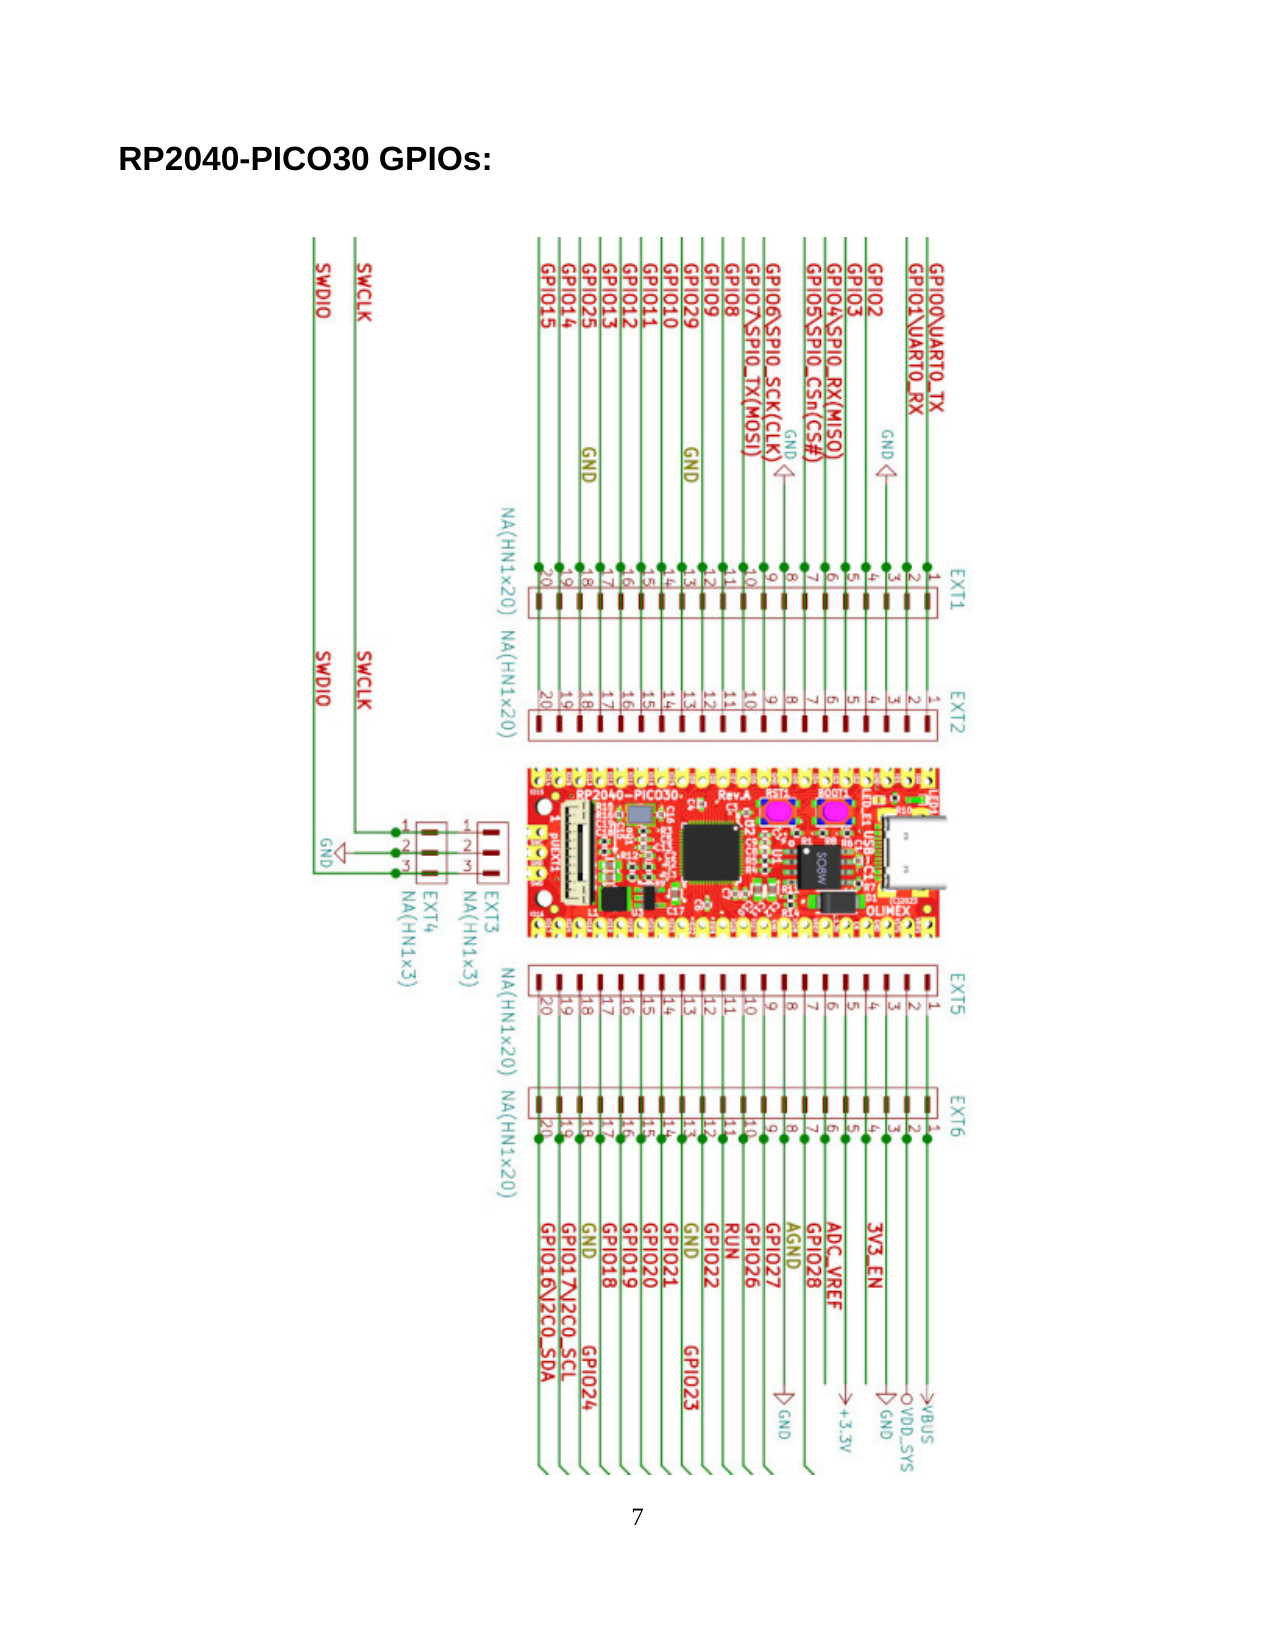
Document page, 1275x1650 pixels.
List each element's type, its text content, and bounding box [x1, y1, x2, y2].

subtitle RP2040-PICO30 GPIOs: [118, 139, 1157, 178]
picture [299, 237, 976, 1475]
